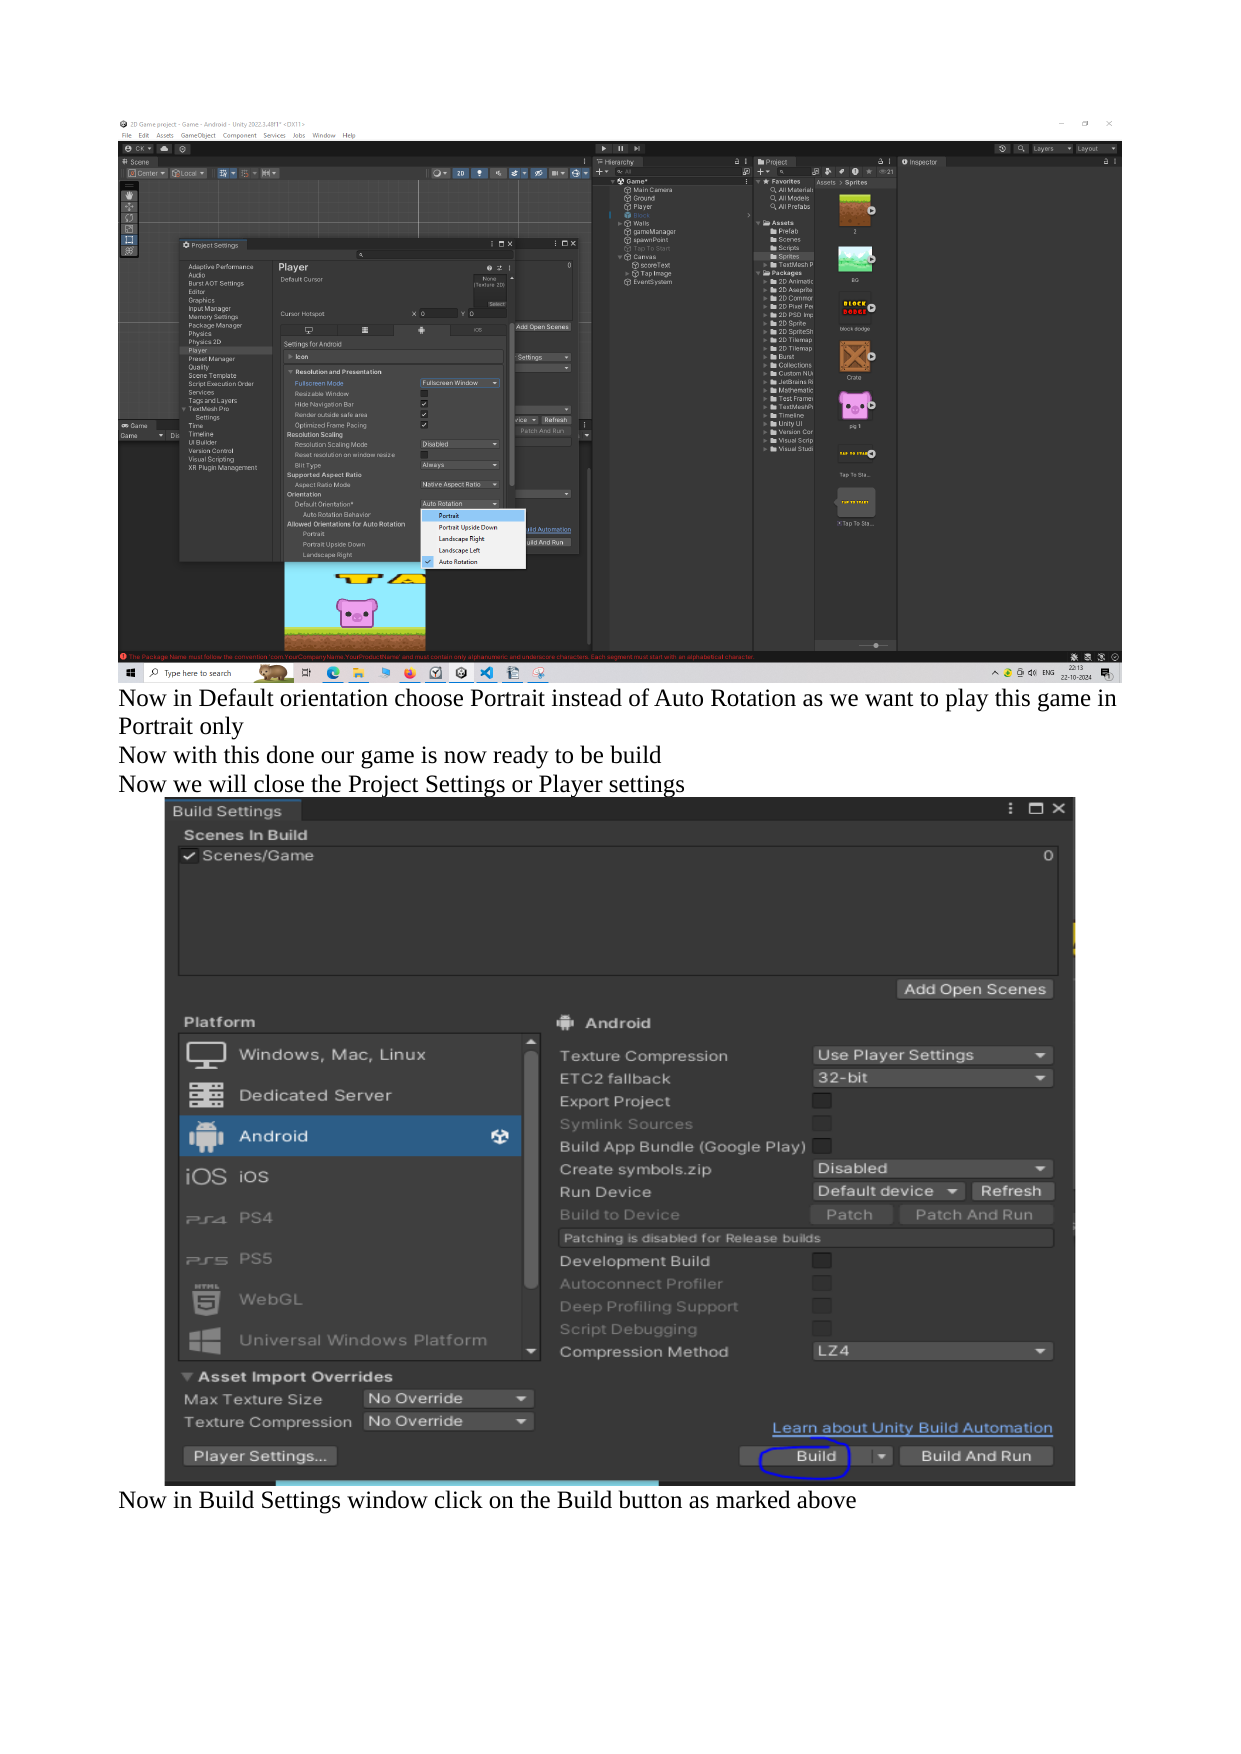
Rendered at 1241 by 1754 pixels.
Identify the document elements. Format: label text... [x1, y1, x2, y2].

text Now we will close the Project Settings or Player settings [118, 769, 1122, 798]
text Now with this done our game is now ready to be build [118, 740, 1122, 769]
picture [164, 797, 1076, 1486]
picture [118, 118, 1122, 683]
text Now in Default orientation choose Portrait instead of Auto Rotation as we want to play this game in Portrait only [118, 683, 1122, 740]
text Now in Build Settings window click on the Build button as marked above [118, 798, 1122, 1514]
